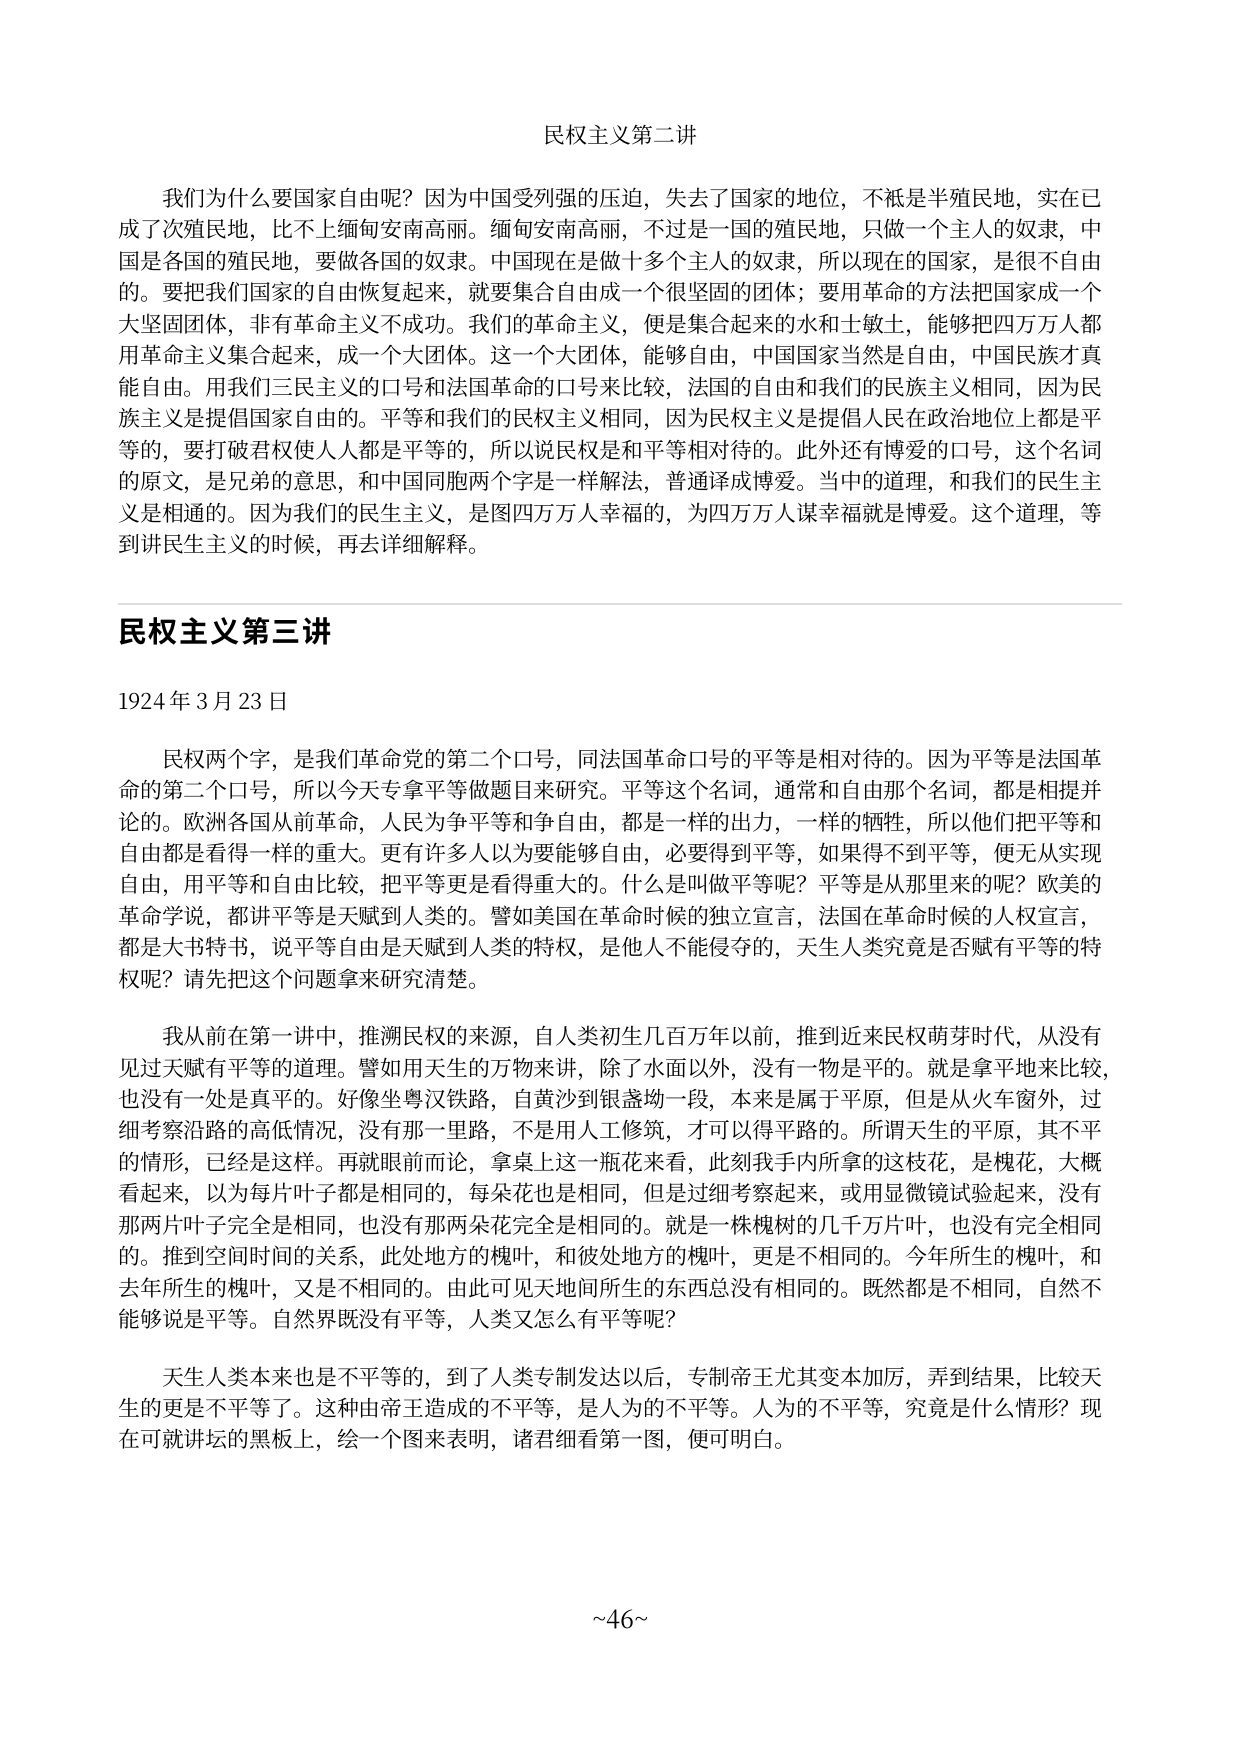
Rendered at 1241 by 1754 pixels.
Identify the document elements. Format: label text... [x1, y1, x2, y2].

text 我从前在第一讲中，推溯民权的来源，自人类初生几百万年以前，推到近来民权萌芽时代，从没有见过天赋有平等的道理。譬如用天生的万物来讲，除了水面以外，没有一物是平的。就是拿平地来比较，也没有一处是真平的。好像坐粤汉铁路，自黄沙到银盏坳一段，本来是属于平原，但是从火车窗外，过细考察沿路的高低情况，没有那一里路，不是用人工修筑，才可以得平路的。所谓天生的平原，其不平的情形，已经是这样。再就眼前而论，拿桌上这一瓶花来看，此刻我手内所拿的这枝花，是槐花，大概看起来，以为每片叶子都是相同的，每朵花也是相同，但是过细考察起来，或用显微镜试验起来，没有那两片叶子完全是相同，也没有那两朵花完全是相同的。就是一株槐树的几千万片叶，也没有完全相同的。推到空间时间的关系，此处地方的槐叶，和彼处地方的槐叶，更是不相同的。今年所生的槐叶，和去年所生的槐叶，又是不相同的。由此可见天地间所生的东西总没有相同的。既然都是不相同，自然不能够说是平等。自然界既没有平等，人类又怎么有平等呢？ [118, 1019, 1122, 1334]
text 民权两个字，是我们革命党的第二个口号，同法国革命口号的平等是相对待的。因为平等是法国革命的第二个口号，所以今天专拿平等做题目来研究。平等这个名词，通常和自由那个名词，都是相提并论的。欧洲各国从前革命，人民为争平等和争自由，都是一样的出力，一样的牺牲，所以他们把平等和自由都是看得一样的重大。更有许多人以为要能够自由，必要得到平等，如果得不到平等，便无从实现自由，用平等和自由比较，把平等更是看得重大的。什么是叫做平等呢？平等是从那里来的呢？欧美的革命学说，都讲平等是天赋到人类的。譬如美国在革命时候的独立宣言，法国在革命时候的人权宣言，都是大书特书，说平等自由是天赋到人类的特权，是他人不能侵夺的，天生人类究竟是否赋有平等的特权呢？请先把这个问题拿来研究清楚。 [118, 742, 1122, 993]
text 天生人类本来也是不平等的，到了人类专制发达以后，专制帝王尤其变本加厉，弄到结果，比较天生的更是不平等了。这种由帝王造成的不平等，是人为的不平等。人为的不平等，究竟是什么情形？现在可就讲坛的黑板上，绘一个图来表明，诸君细看第一图，便可明白。 [118, 1360, 1122, 1454]
text 我们为什么要国家自由呢？因为中国受列强的压迫，失去了国家的地位，不袛是半殖民地，实在已成了次殖民地，比不上缅甸安南高丽。缅甸安南高丽，不过是一国的殖民地，只做一个主人的奴隶，中国是各国的殖民地，要做各国的奴隶。中国现在是做十多个主人的奴隶，所以现在的国家，是很不自由的。要把我们国家的自由恢复起来，就要集合自由成一个很坚固的团体；要用革命的方法把国家成一个大坚固团体，非有革命主义不成功。我们的革命主义，便是集合起来的水和士敏土，能够把四万万人都用革命主义集合起来，成一个大团体。这一个大团体，能够自由，中国国家当然是自由，中国民族才真能自由。用我们三民主义的口号和法国革命的口号来比较，法国的自由和我们的民族主义相同，因为民族主义是提倡国家自由的。平等和我们的民权主义相同，因为民权主义是提倡人民在政治地位上都是平等的，要打破君权使人人都是平等的，所以说民权是和平等相对待的。此外还有博爱的口号，这个名词的原文，是兄弟的意思，和中国同胞两个字是一样解法，普通译成博爱。当中的道理，和我们的民生主义是相通的。因为我们的民生主义，是图四万万人幸福的，为四万万人谋幸福就是博爱。这个道理，等到讲民生主义的时候，再去详细解释。 [118, 181, 1122, 559]
subtitle 民权主义第三讲 [118, 605, 1122, 651]
text 1924年3月23日 [118, 684, 1122, 716]
